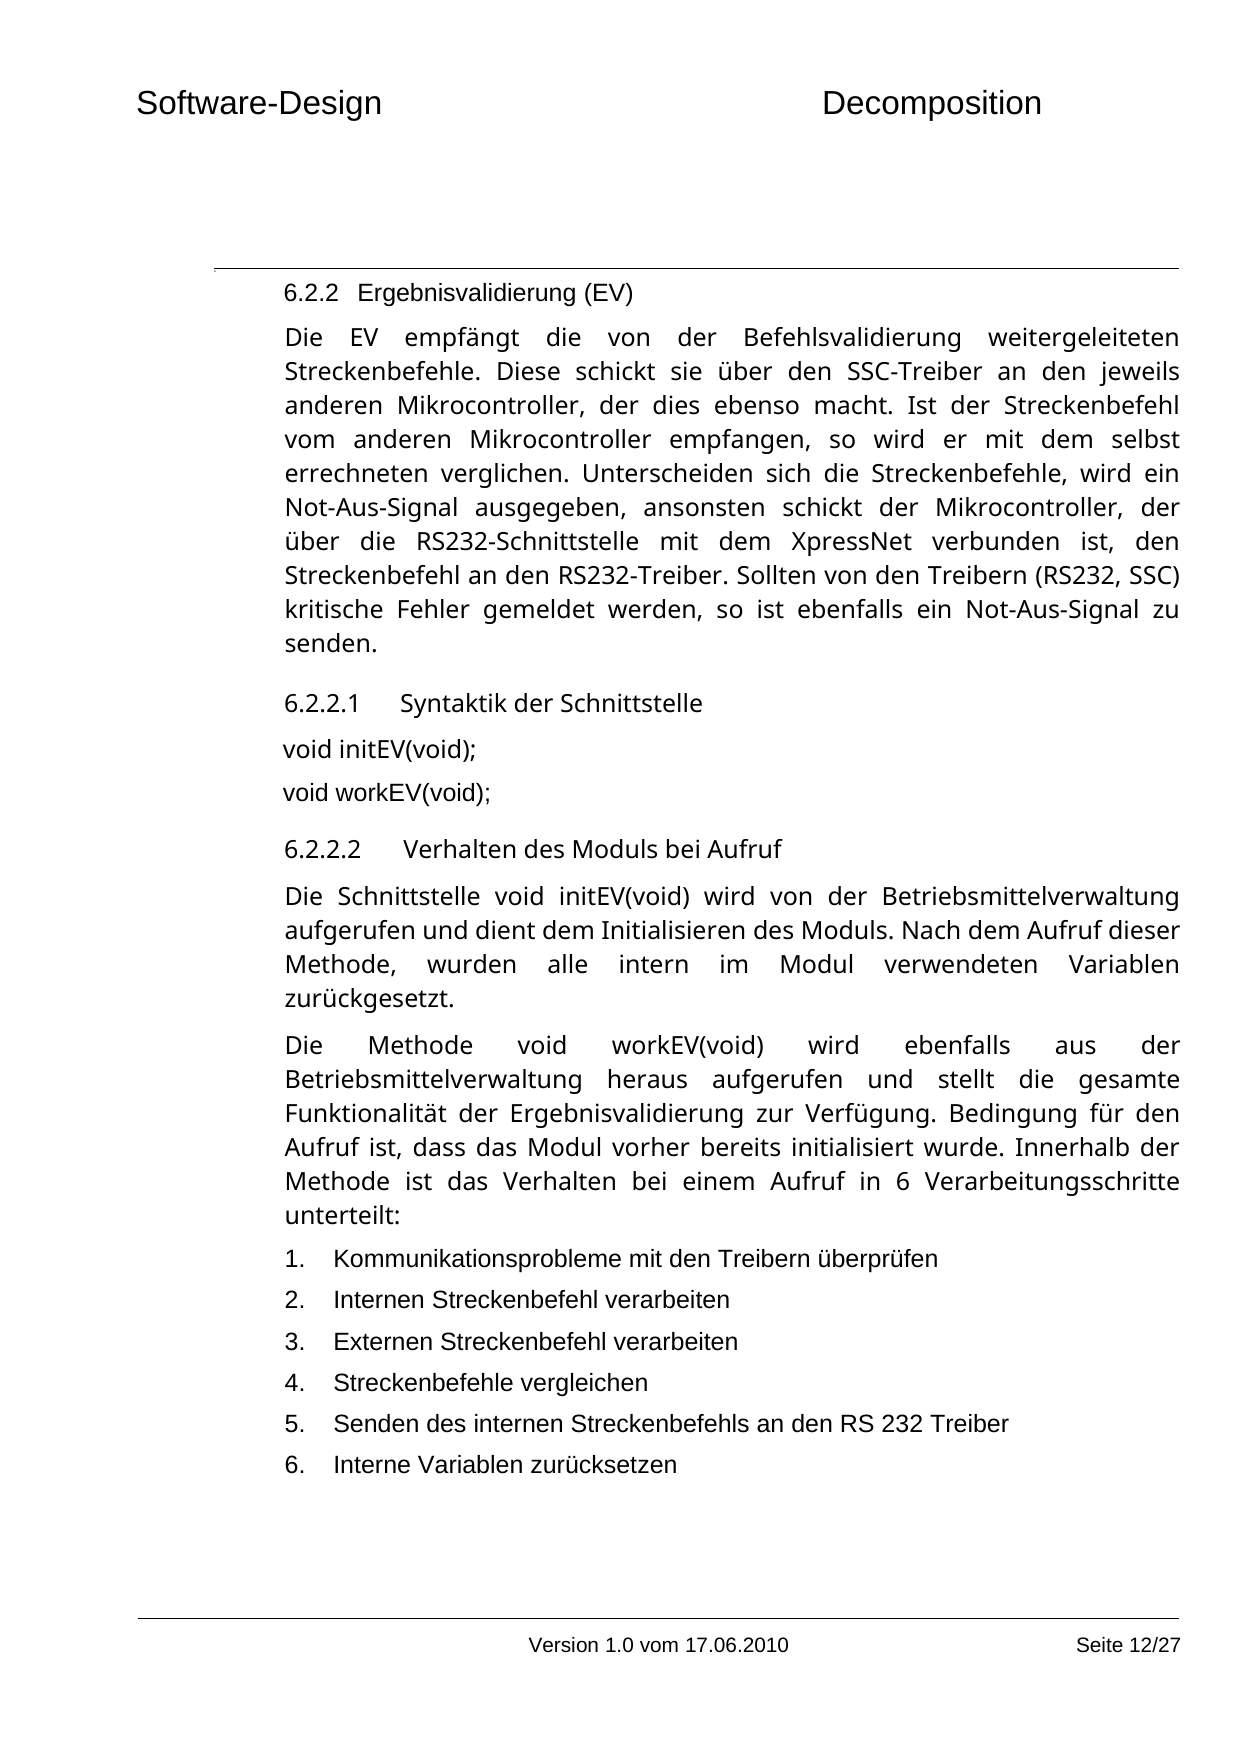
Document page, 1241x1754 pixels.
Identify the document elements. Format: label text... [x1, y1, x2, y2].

text 2. Internen Streckenbefehl verarbeiten [284, 1286, 1181, 1314]
subtitle Verhalten des Moduls bei Aufruf [284, 832, 1181, 866]
subtitle Ergebnisvalidierung (EV) [283, 289, 1181, 307]
text Die Methode void workEV(void) wird ebenfalls aus der Betriebsmittelverwaltung heraus aufgerufen und stellt die gesamte Funktionalität der Ergebnisvalidierung zur Verfügung. Bedingung für den Aufruf ist, dass das Modul vorher bereits initialisiert wurde. Innerhalb der Methode ist das Verhalten bei einem Aufruf in 6 Verarbeitungsschritte unterteilt: [284, 1027, 1181, 1232]
text 4. Streckenbefehle vergleichen [284, 1368, 1181, 1397]
text void initEV(void); [283, 732, 1181, 766]
text void workEV(void); [283, 778, 1181, 807]
text 6. Interne Variablen zurücksetzen [284, 1451, 1181, 1479]
text Die EV empfängt die von der Befehlsvalidierung weitergeleiteten Streckenbefehle. Diese schickt sie über den SSC-Treiber an den jeweils anderen Mikrocontroller, der dies ebenso macht. Ist der Streckenbefehl vom anderen Mikrocontroller empfangen, so wird er mit dem selbst errechneten verglichen. Unterscheiden sich die Streckenbefehle, wird ein Not-Aus-Signal ausgegeben, ansonsten schickt der Mikrocontroller, der über die RS232-Schnittstelle mit dem XpressNet verbunden ist, den Streckenbefehl an den RS232-Treiber. Sollten von den Treibern (RS232, SSC) kritische Fehler gemeldet werden, so ist ebenfalls ein Not-Aus-Signal zu senden. [284, 319, 1181, 660]
subtitle Syntaktik der Schnittstelle [284, 685, 1181, 719]
text 1. Kommunikationsprobleme mit den Treibern überprüfen [284, 1244, 1181, 1273]
text 3. Externen Streckenbefehl verarbeiten [284, 1327, 1181, 1356]
text Die Schnittstelle void initEV(void) wird von der Betriebsmittelverwaltung aufgerufen und dient dem Initialisieren des Moduls. Nach dem Aufruf dieser Methode, wurden alle intern im Modul verwendeten Variablen zurückgesetzt. [284, 879, 1181, 1015]
text 5. Senden des internen Streckenbefehls an den RS 232 Treiber [284, 1409, 1181, 1438]
